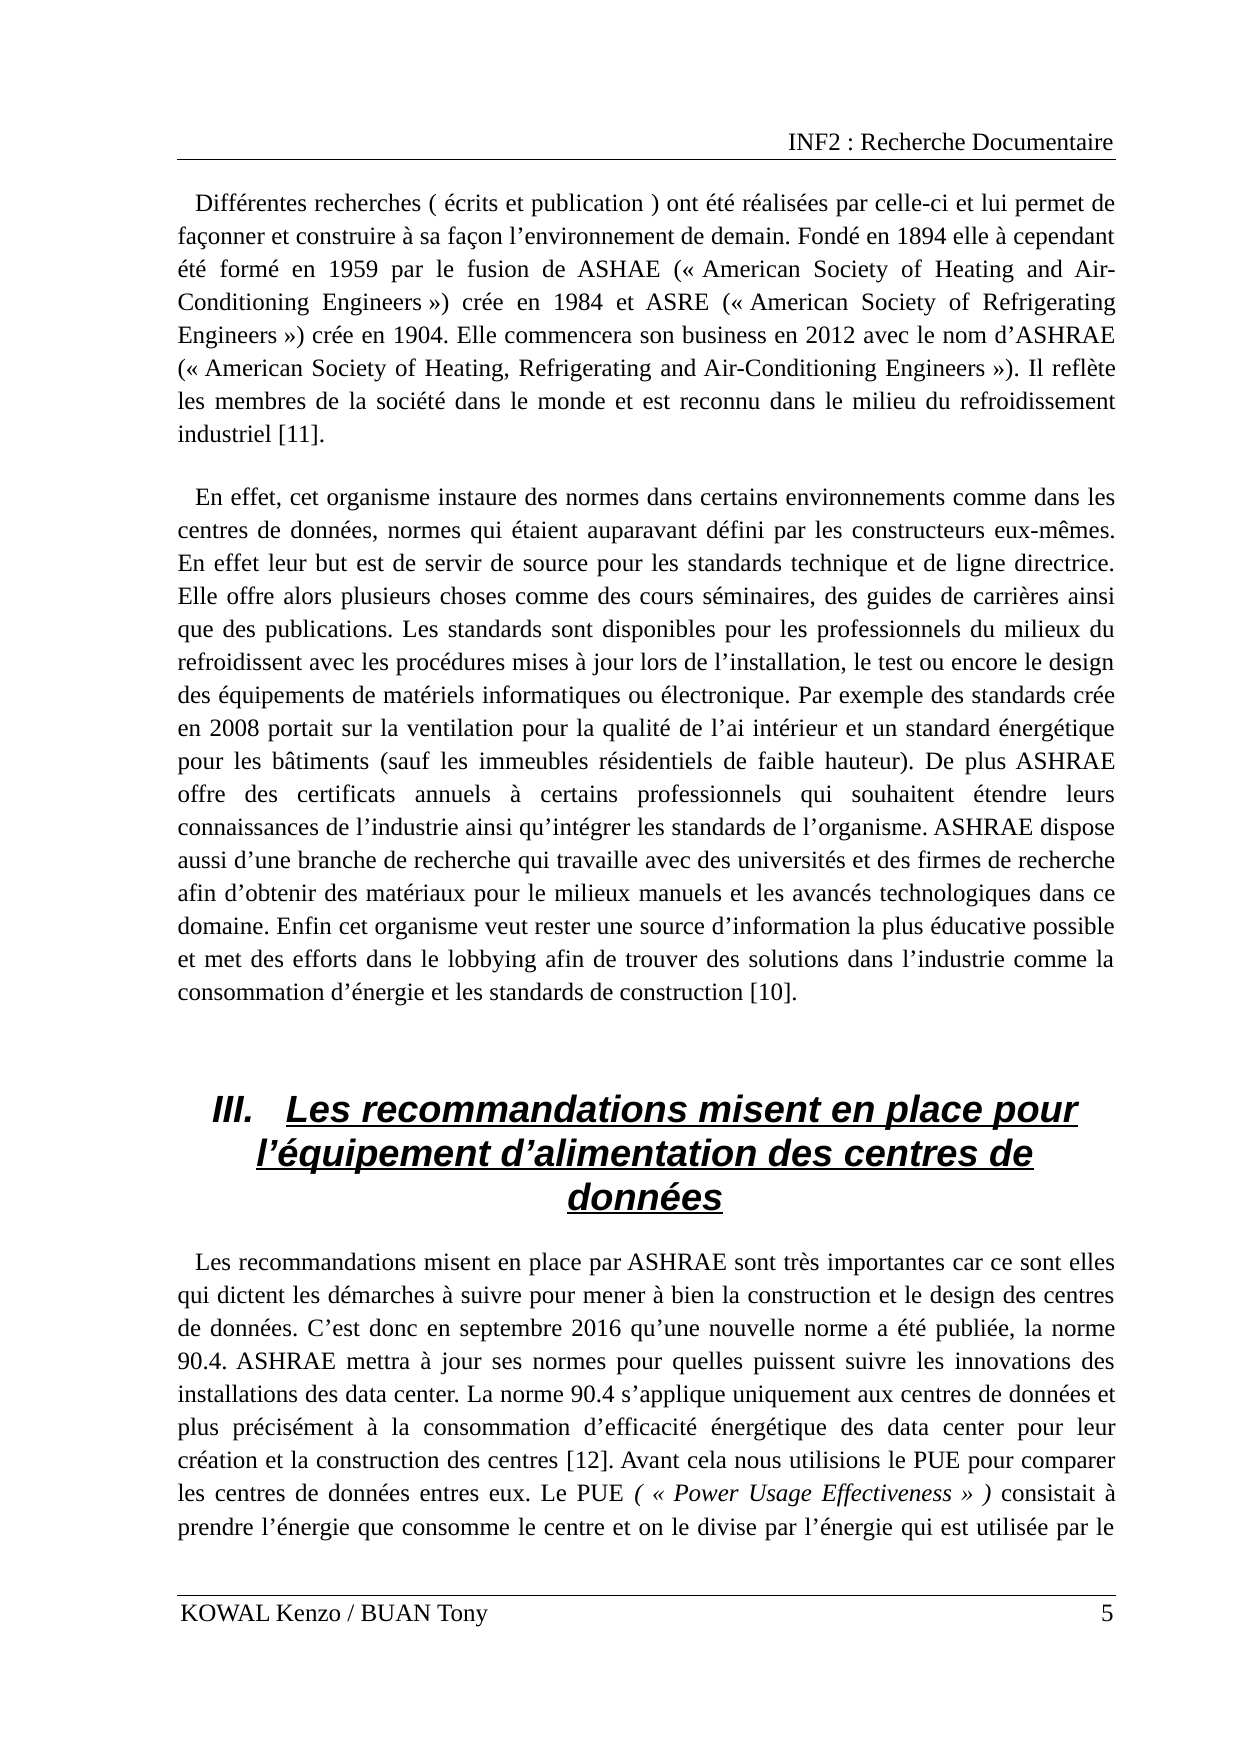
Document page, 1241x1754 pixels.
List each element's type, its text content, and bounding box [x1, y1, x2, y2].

text Différentes recherches ( écrits et publication ) ont été réalisées par celle-ci et lui permet de façonner et construire à sa façon l’environnement de demain. Fondé en 1894 elle à cependant été formé en 1959 par le fusion de ASHAE (« American Society of Heating and Air-Conditioning Engineers ») crée en 1984 et ASRE (« American Society of Refrigerating Engineers ») crée en 1904. Elle commencera son business en 2012 avec le nom d’ASHRAE (« American Society of Heating, Refrigerating and Air-Conditioning Engineers »). Il reflète les membres de la société dans le monde et est reconnu dans le milieu du refroidissement industriel [11]. [177, 188, 1116, 448]
subtitle Les recommandations misent en place pour l’équipement d’alimentation des centres de données [177, 1087, 1116, 1218]
text Les recommandations misent en place par ASHRAE sont très importantes car ce sont elles qui dictent les démarches à suivre pour mener à bien la construction et le design des centres de données. C’est donc en septembre 2016 qu’une nouvelle norme a été publiée, la norme 90.4. ASHRAE mettra à jour ses normes pour quelles puissent suivre les innovations des installations des data center. La norme 90.4 s’applique uniquement aux centres de données et plus précisément à la consommation d’efficacité énergétique des data center pour leur création et la construction des centres [12]. Avant cela nous utilisions le PUE pour comparer les centres de données entres eux. Le PUE ( « Power Usage Effectiveness » ) consistait à prendre l’énergie que consomme le centre et on le divise par l’énergie qui est utilisée par le [177, 1247, 1116, 1540]
text En effet, cet organisme instaure des normes dans certains environnements comme dans les centres de données, normes qui étaient auparavant défini par les constructeurs eux-mêmes. En effet leur but est de servir de source pour les standards technique et de ligne directrice. Elle offre alors plusieurs choses comme des cours séminaires, des guides de carrières ainsi que des publications. Les standards sont disponibles pour les professionnels du milieux du refroidissent avec les procédures mises à jour lors de l’installation, le test ou encore le design des équipements de matériels informatiques ou électronique. Par exemple des standards crée en 2008 portait sur la ventilation pour la qualité de l’ai intérieur et un standard énergétique pour les bâtiments (sauf les immeubles résidentiels de faible hauteur). De plus ASHRAE offre des certificats annuels à certains professionnels qui souhaitent étendre leurs connaissances de l’industrie ainsi qu’intégrer les standards de l’organisme. ASHRAE dispose aussi d’une branche de recherche qui travaille avec des universités et des firmes de recherche afin d’obtenir des matériaux pour le milieux manuels et les avancés technologiques dans ce domaine. Enfin cet organisme veut rester une source d’information la plus éducative possible et met des efforts dans le lobbying afin de trouver des solutions dans l’industrie comme la consommation d’énergie et les standards de construction [10]. [177, 482, 1116, 1006]
